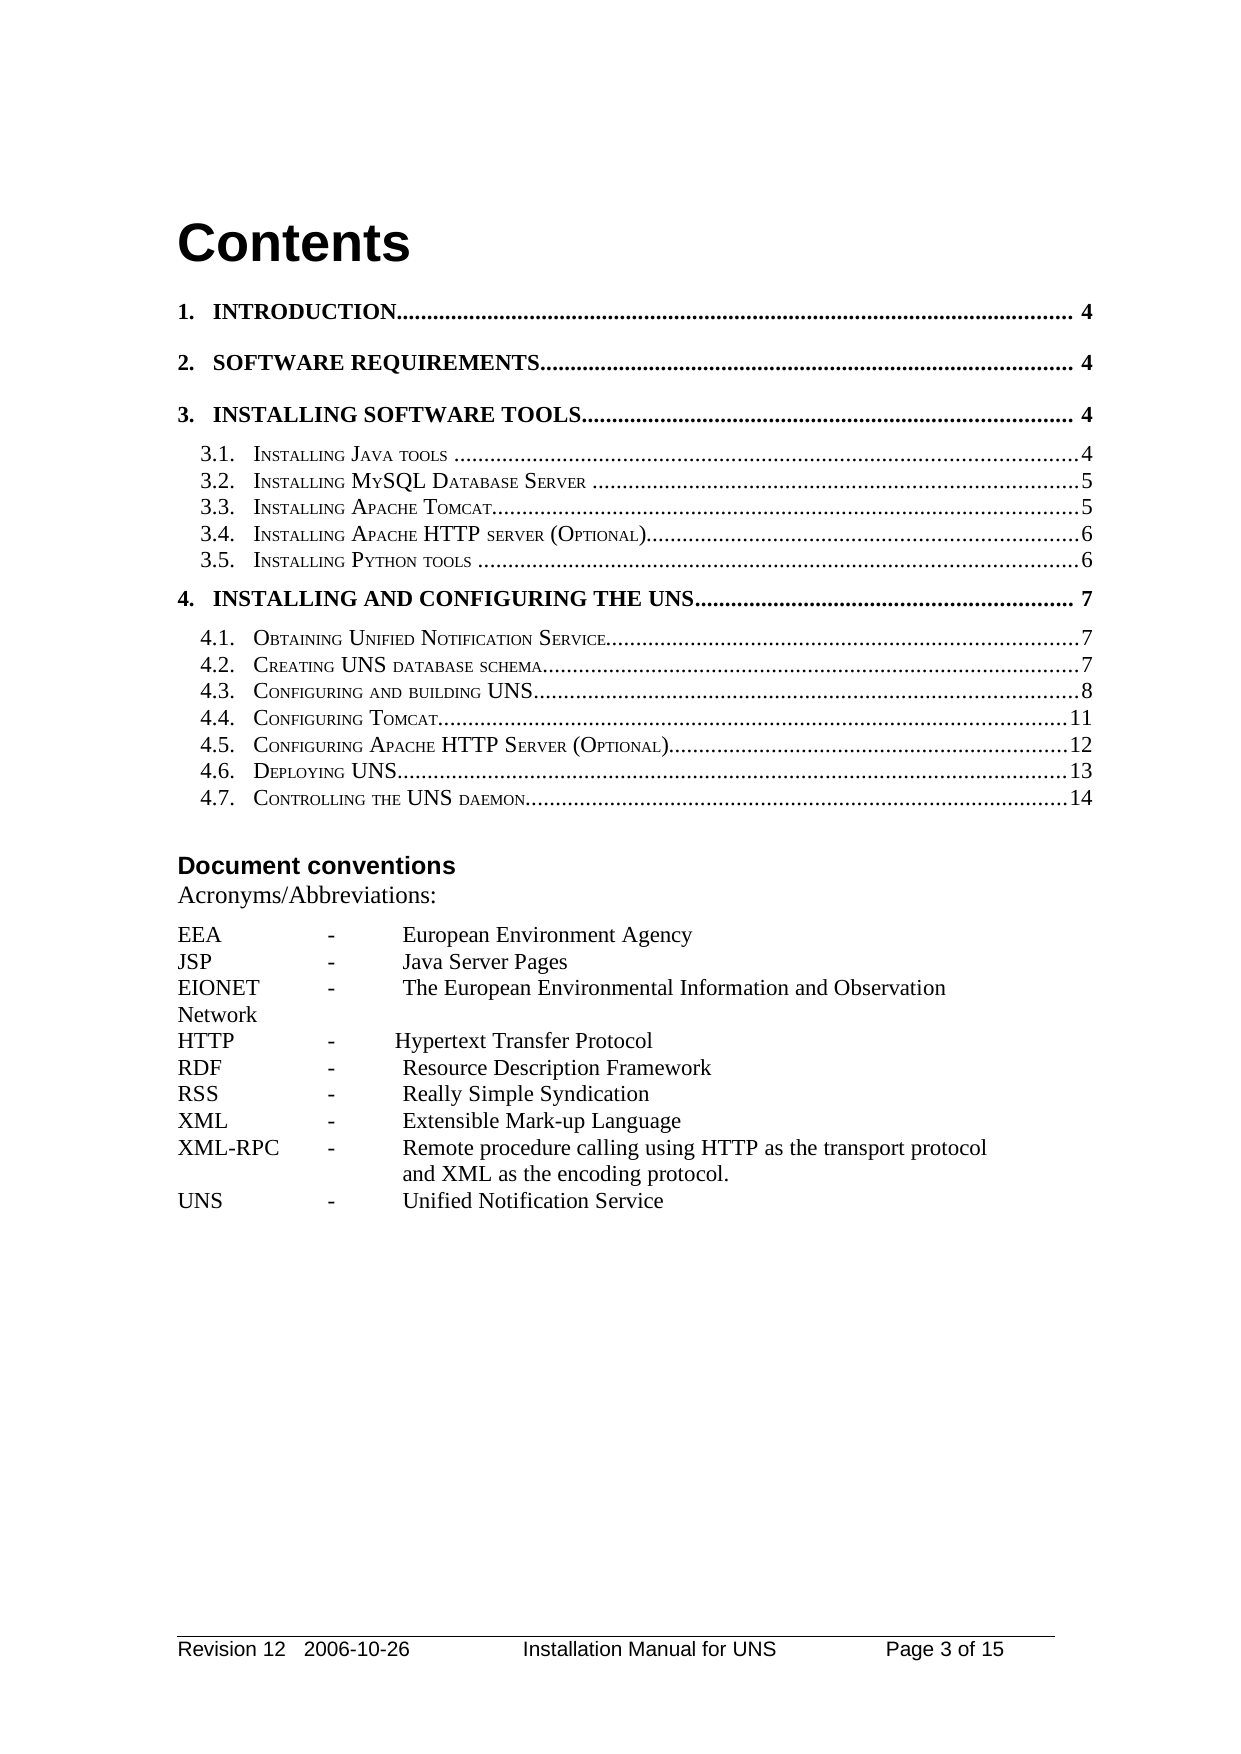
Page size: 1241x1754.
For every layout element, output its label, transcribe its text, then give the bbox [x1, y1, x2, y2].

text 3. Installing software tools 4 [177, 401, 1092, 427]
text 4.2. Creating UNS database schema 7 [200, 651, 1092, 677]
text XML - Extensible Mark-up Language [177, 1107, 1092, 1133]
text RSS - Really Simple Syndication [177, 1080, 1092, 1107]
text and XML as the encoding protocol. [177, 1160, 1092, 1187]
text 2. Software requirements 4 [177, 349, 1092, 376]
text 3.5. Installing Python tools 6 [200, 546, 1092, 573]
text 4.6. Deploying UNS 13 [200, 757, 1092, 784]
text 3.3. Installing Apache Tomcat 5 [200, 493, 1092, 519]
text 3.4. Installing Apache HTTP server (Optional) 6 [200, 519, 1092, 546]
text 4.1. Obtaining Unified Notification Service 7 [200, 624, 1092, 651]
text EIONET - The European Environmental Information and Observation [177, 974, 1092, 1001]
text UNS - Unified Notification Service [177, 1187, 1092, 1213]
text Acronyms/Abbreviations: [177, 880, 1092, 909]
text HTTP - Hypertext Transfer Protocol [177, 1027, 1092, 1054]
text 4.5. Configuring Apache HTTP Server (Optional) 12 [200, 731, 1092, 757]
text RDF - Resource Description Framework [177, 1054, 1092, 1080]
text 1. Introduction 4 [177, 298, 1092, 324]
text 4.4. Configuring Tomcat 11 [200, 704, 1092, 731]
text EEA - European Environment Agency [177, 921, 1092, 947]
text Network [177, 1001, 1092, 1027]
text 3.1. Installing Java tools 4 [200, 440, 1092, 466]
text 3.2. Installing MySQL Database Server 5 [200, 466, 1092, 493]
text 4.3. Configuring and building UNS 8 [200, 677, 1092, 704]
subtitle Contents [177, 210, 1092, 273]
subtitle Document conventions [177, 851, 1092, 880]
text JSP - Java Server Pages [177, 947, 1092, 974]
text 4.7. Controlling the UNS daemon 14 [200, 784, 1092, 810]
text 4. Installing and configuring the UNS 7 [177, 585, 1092, 612]
text XML-RPC - Remote procedure calling using HTTP as the transport protocol [177, 1133, 1092, 1160]
